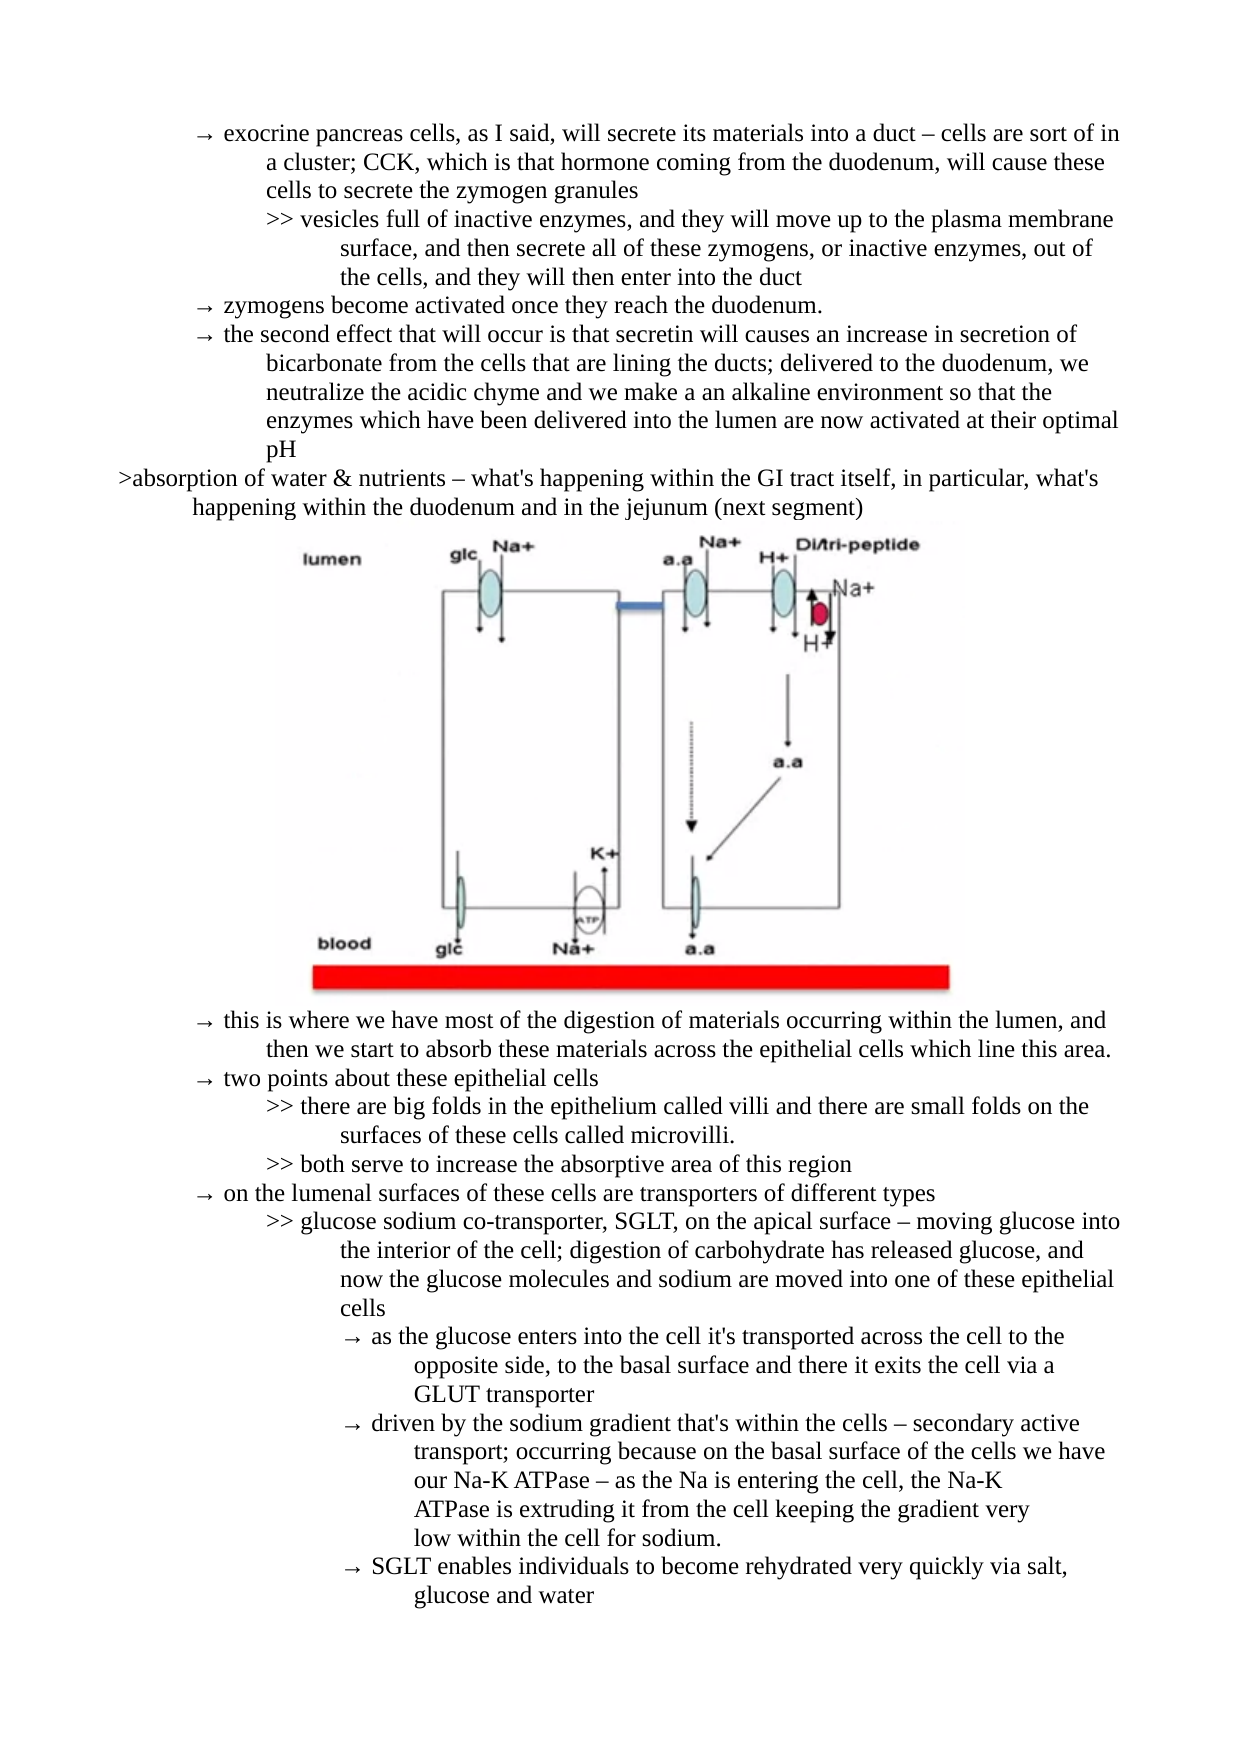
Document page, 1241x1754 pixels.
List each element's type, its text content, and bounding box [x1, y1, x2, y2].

text >> glucose sodium co-transporter, SGLT, on the apical surface – moving glucose into the interior of the cell; digestion of carbohydrate has released glucose, and now the glucose molecules and sodium are moved into one of these epithelial cells → as the glucose enters into the cell it's transported across the cell to the opposite side, to the basal surface and there it exits the cell via a GLUT transporter → driven by the sodium gradient that's within the cells – secondary active transport; occurring because on the basal surface of the cells we have our Na-K ATPase – as the Na is entering the cell, the Na-K ATPase is extruding it from the cell keeping the gradient very low within the cell for sodium. → SGLT enables individuals to become rehydrated very quickly via salt, glucose and water [118, 1206, 1122, 1609]
text → this is where we have most of the digestion of materials occurring within the lumen, and then we start to absorb these materials across the epithelial cells which line this area. → two points about these epithelial cells [118, 521, 1122, 1091]
text >> there are big folds in the epithelium called villi and there are small folds on the surfaces of these cells called microvilli. >> both serve to increase the absorptive area of this region → on the lumenal surfaces of these cells are transporters of different types [118, 1091, 1122, 1206]
text → exocrine pancreas cells, as I said, will secrete its materials into a duct – cells are sort of in a cluster; CCK, which is that hormone coming from the duodenum, will cause these cells to secrete the zymogen granules [118, 118, 1122, 204]
text >> vesicles full of inactive enzymes, and they will move up to the plasma membrane surface, and then secrete all of these zymogens, or inactive enzymes, out of the cells, and they will then enter into the duct → zymogens become activated once they reach the duodenum. → the second effect that will occur is that secretin will causes an increase in secretion of bicarbonate from the cells that are lining the ducts; delivered to the duodenum, we neutralize the acidic chyme and we make a an alkaline environment so that the enzymes which have been delivered into the lumen are now activated at their optimal pH >absorption of water & nutrients – what's happening within the GI tract itself, in particular, what's happening within the duodenum and in the jejunum (next segment) [118, 204, 1122, 521]
